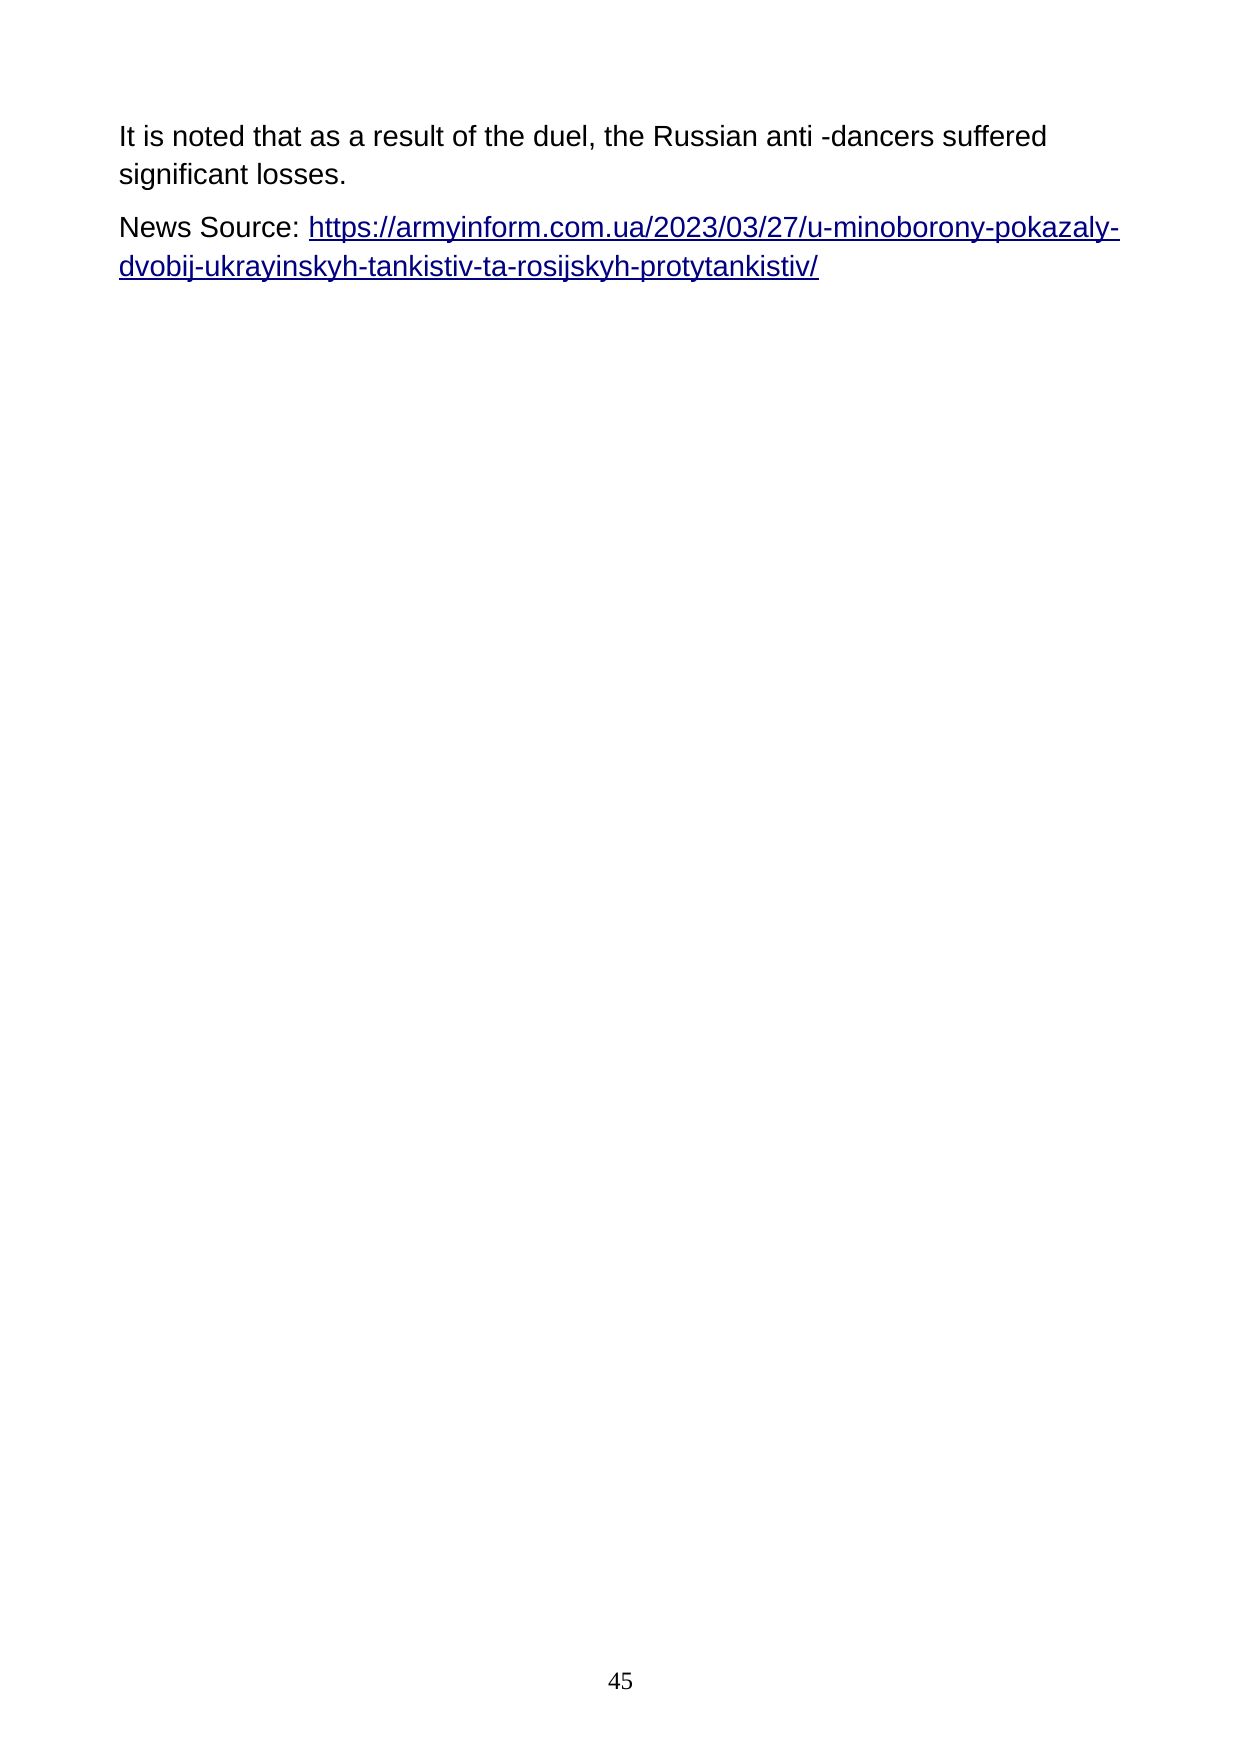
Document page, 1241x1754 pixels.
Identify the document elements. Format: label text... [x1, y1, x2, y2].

text It is noted that as a result of the duel, the Russian anti -dancers suffered significant losses. [118, 118, 1122, 191]
text News Source: https://armyinform.com.ua/2023/03/27/u-minoborony-pokazaly-dvobij-ukrayinskyh-tankistiv-ta-rosijskyh-protytankistiv/ [118, 210, 1122, 282]
